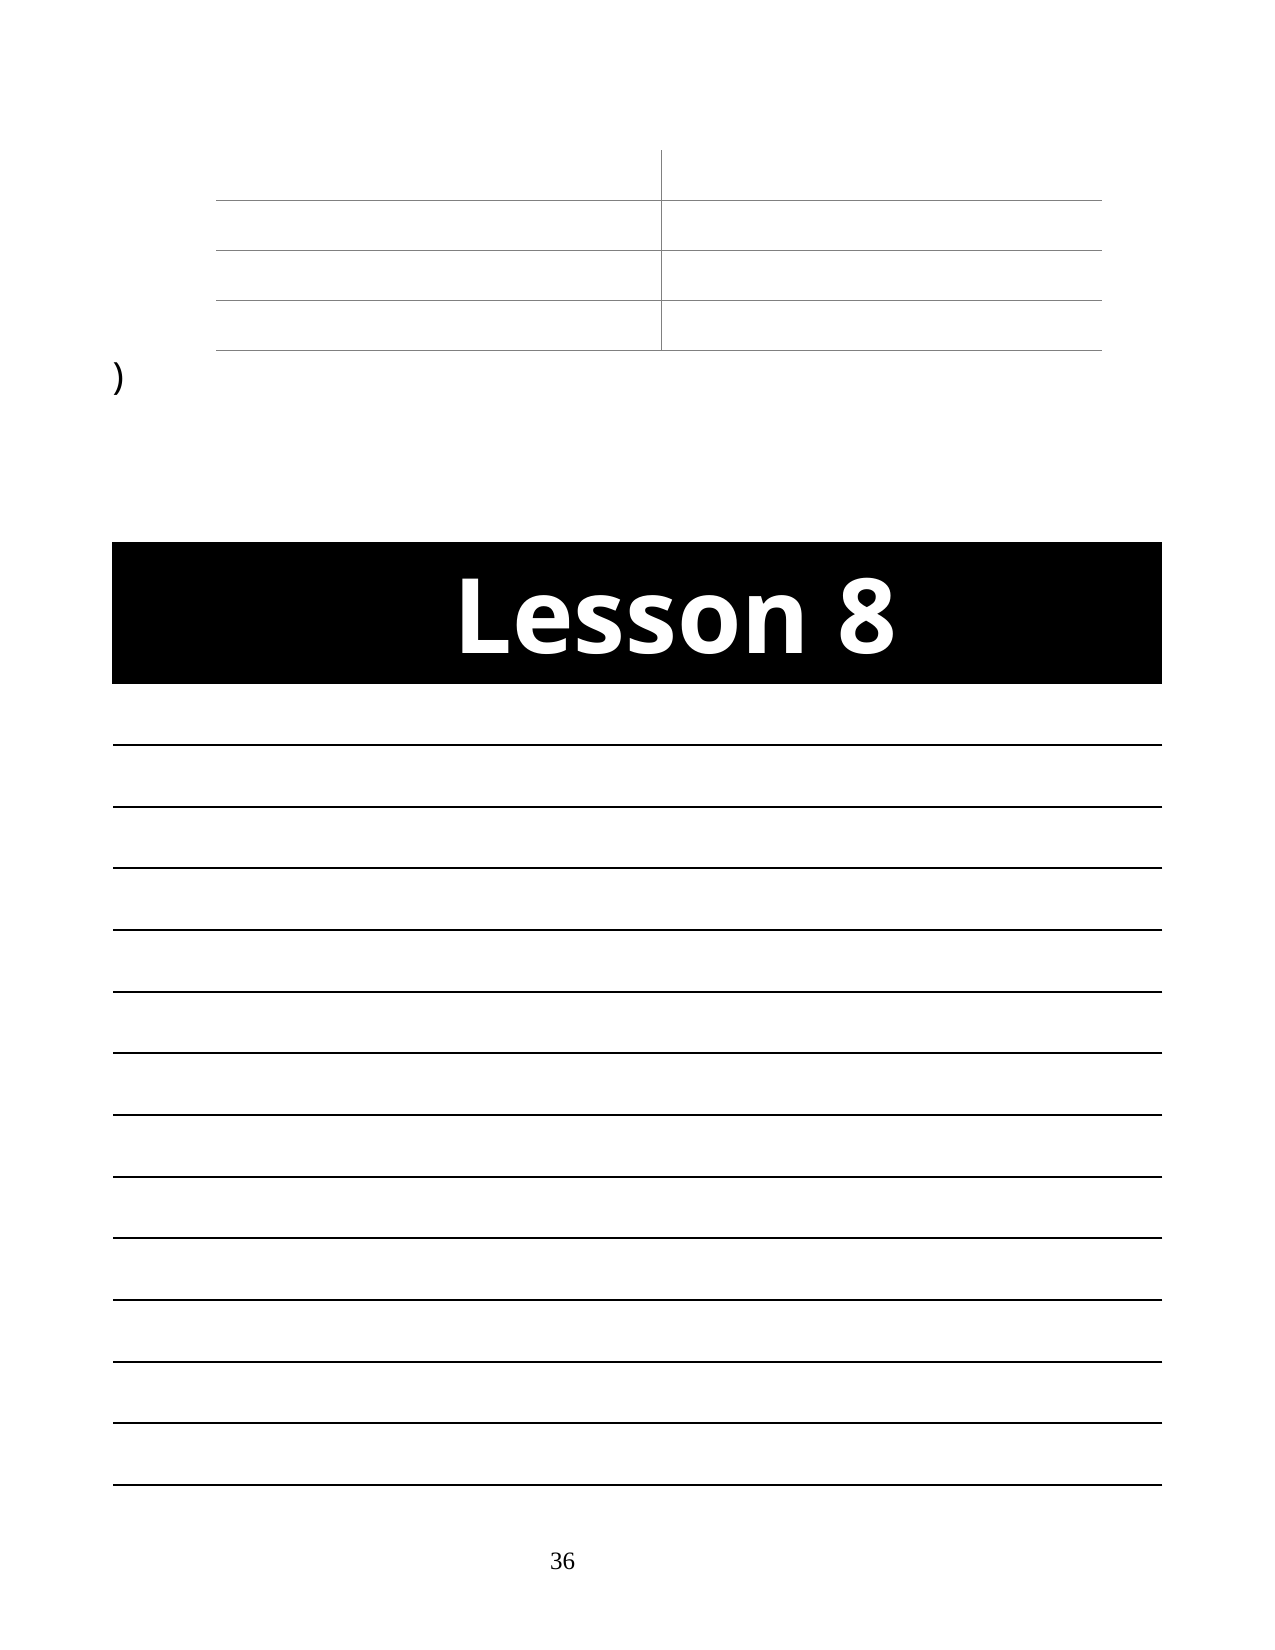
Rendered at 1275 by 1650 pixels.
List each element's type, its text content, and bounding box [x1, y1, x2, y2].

text ) [112, 349, 1162, 401]
table_header [662, 150, 1102, 200]
table_cell [216, 201, 661, 250]
subtitle Lesson 8 [112, 542, 1162, 684]
table_cell [662, 201, 1102, 250]
table_header [216, 150, 661, 200]
table_cell [662, 251, 1102, 299]
table_cell [662, 301, 1102, 349]
table_cell [216, 301, 661, 349]
table_cell [216, 251, 661, 299]
